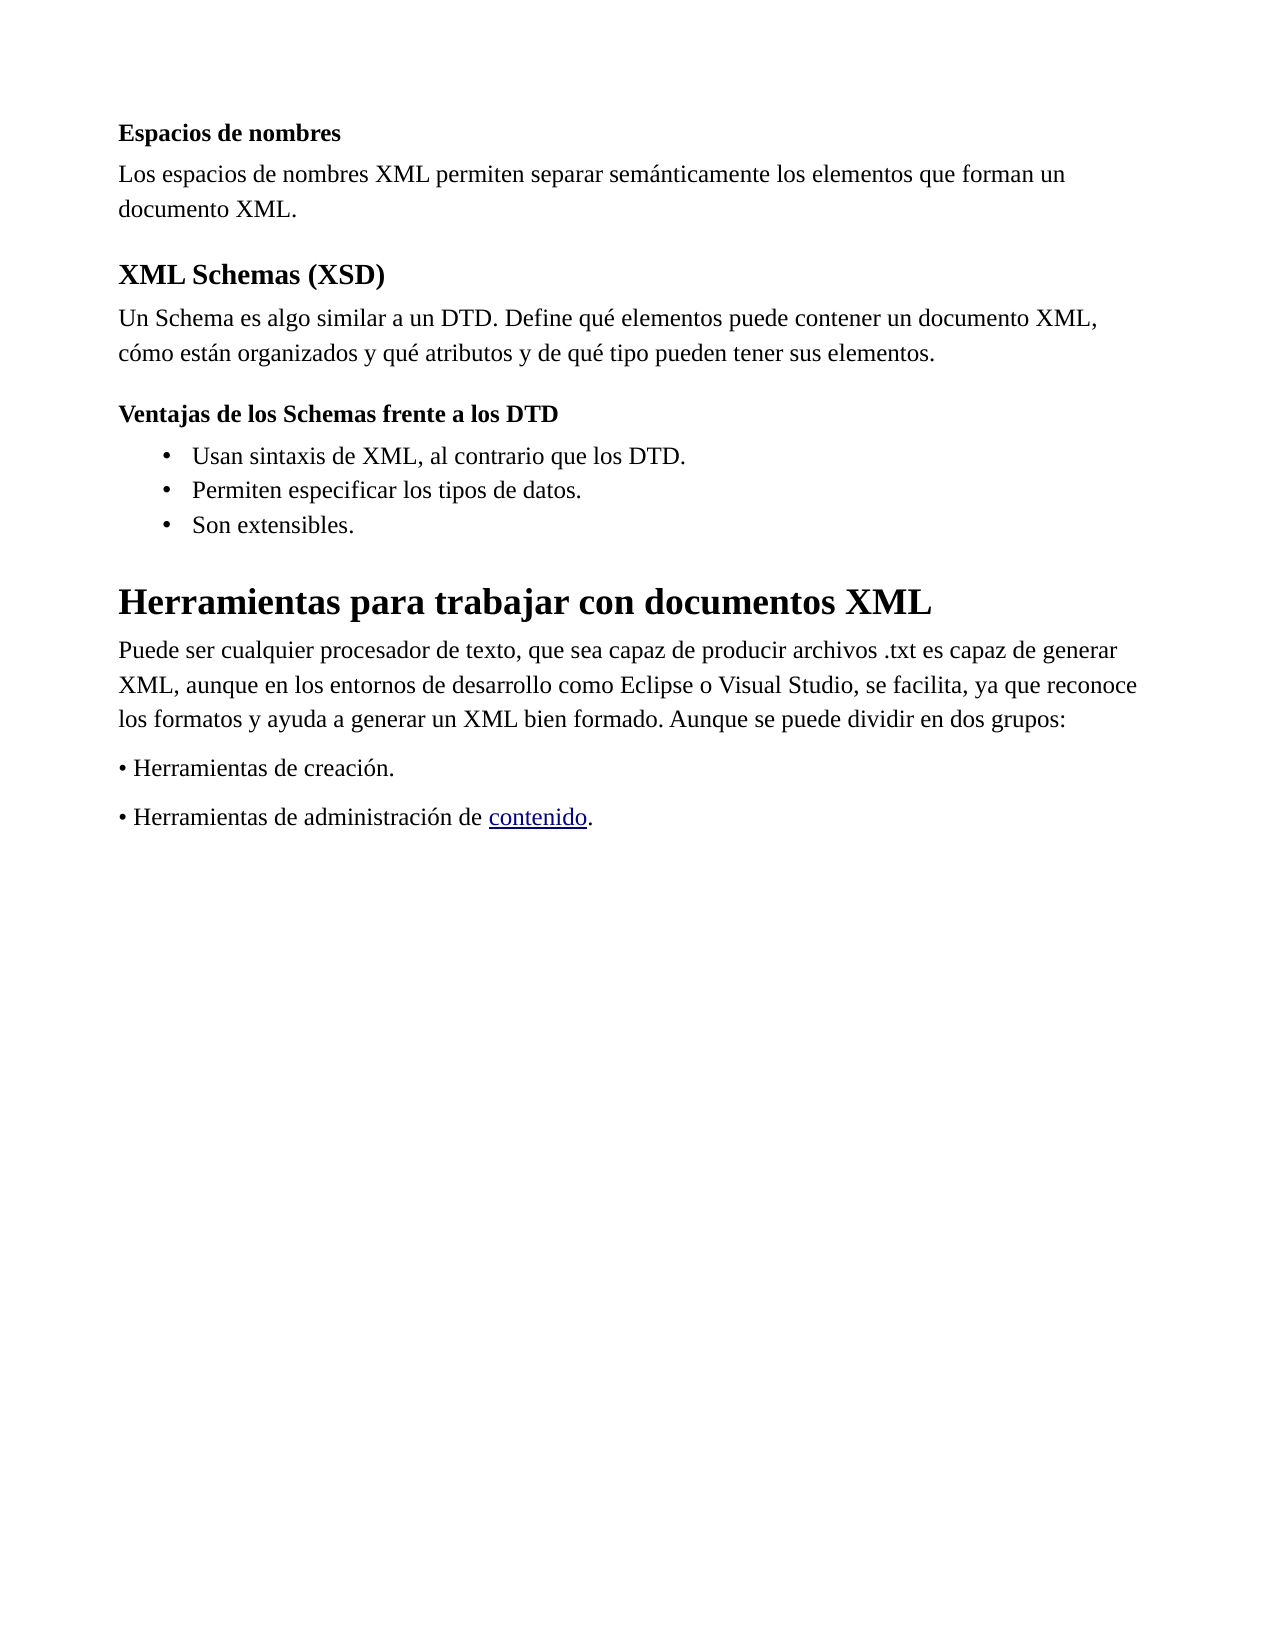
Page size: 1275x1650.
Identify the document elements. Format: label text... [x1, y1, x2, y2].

text Puede ser cualquier procesador de texto, que sea capaz de producir archivos .txt es capaz de generar XML, aunque en los entornos de desarrollo como Eclipse o Visual Studio, se facilita, ya que reconoce los formatos y ayuda a generar un XML bien formado. Aunque se puede dividir en dos grupos: [118, 635, 1157, 733]
list Son extensibles. [162, 510, 1157, 538]
text Los espacios de nombres XML permiten separar semánticamente los elementos que forman un documento XML. [118, 159, 1157, 223]
subtitle Espacios de nombres [118, 118, 1157, 147]
text Un Schema es algo similar a un DTD. Define qué elementos puede contener un documento XML, cómo están organizados y qué atributos y de qué tipo pueden tener sus elementos. [118, 303, 1157, 367]
text • Herramientas de creación. [118, 753, 1157, 782]
list Usan sintaxis de XML, al contrario que los DTD. [162, 441, 1157, 469]
subtitle Herramientas para trabajar con documentos XML [118, 580, 1157, 623]
list Permiten especificar los tipos de datos. [162, 475, 1157, 504]
subtitle XML Schemas (XSD) [118, 257, 1157, 291]
subtitle Ventajas de los Schemas frente a los DTD [118, 399, 1157, 428]
text • Herramientas de administración de contenido. [118, 802, 1157, 831]
